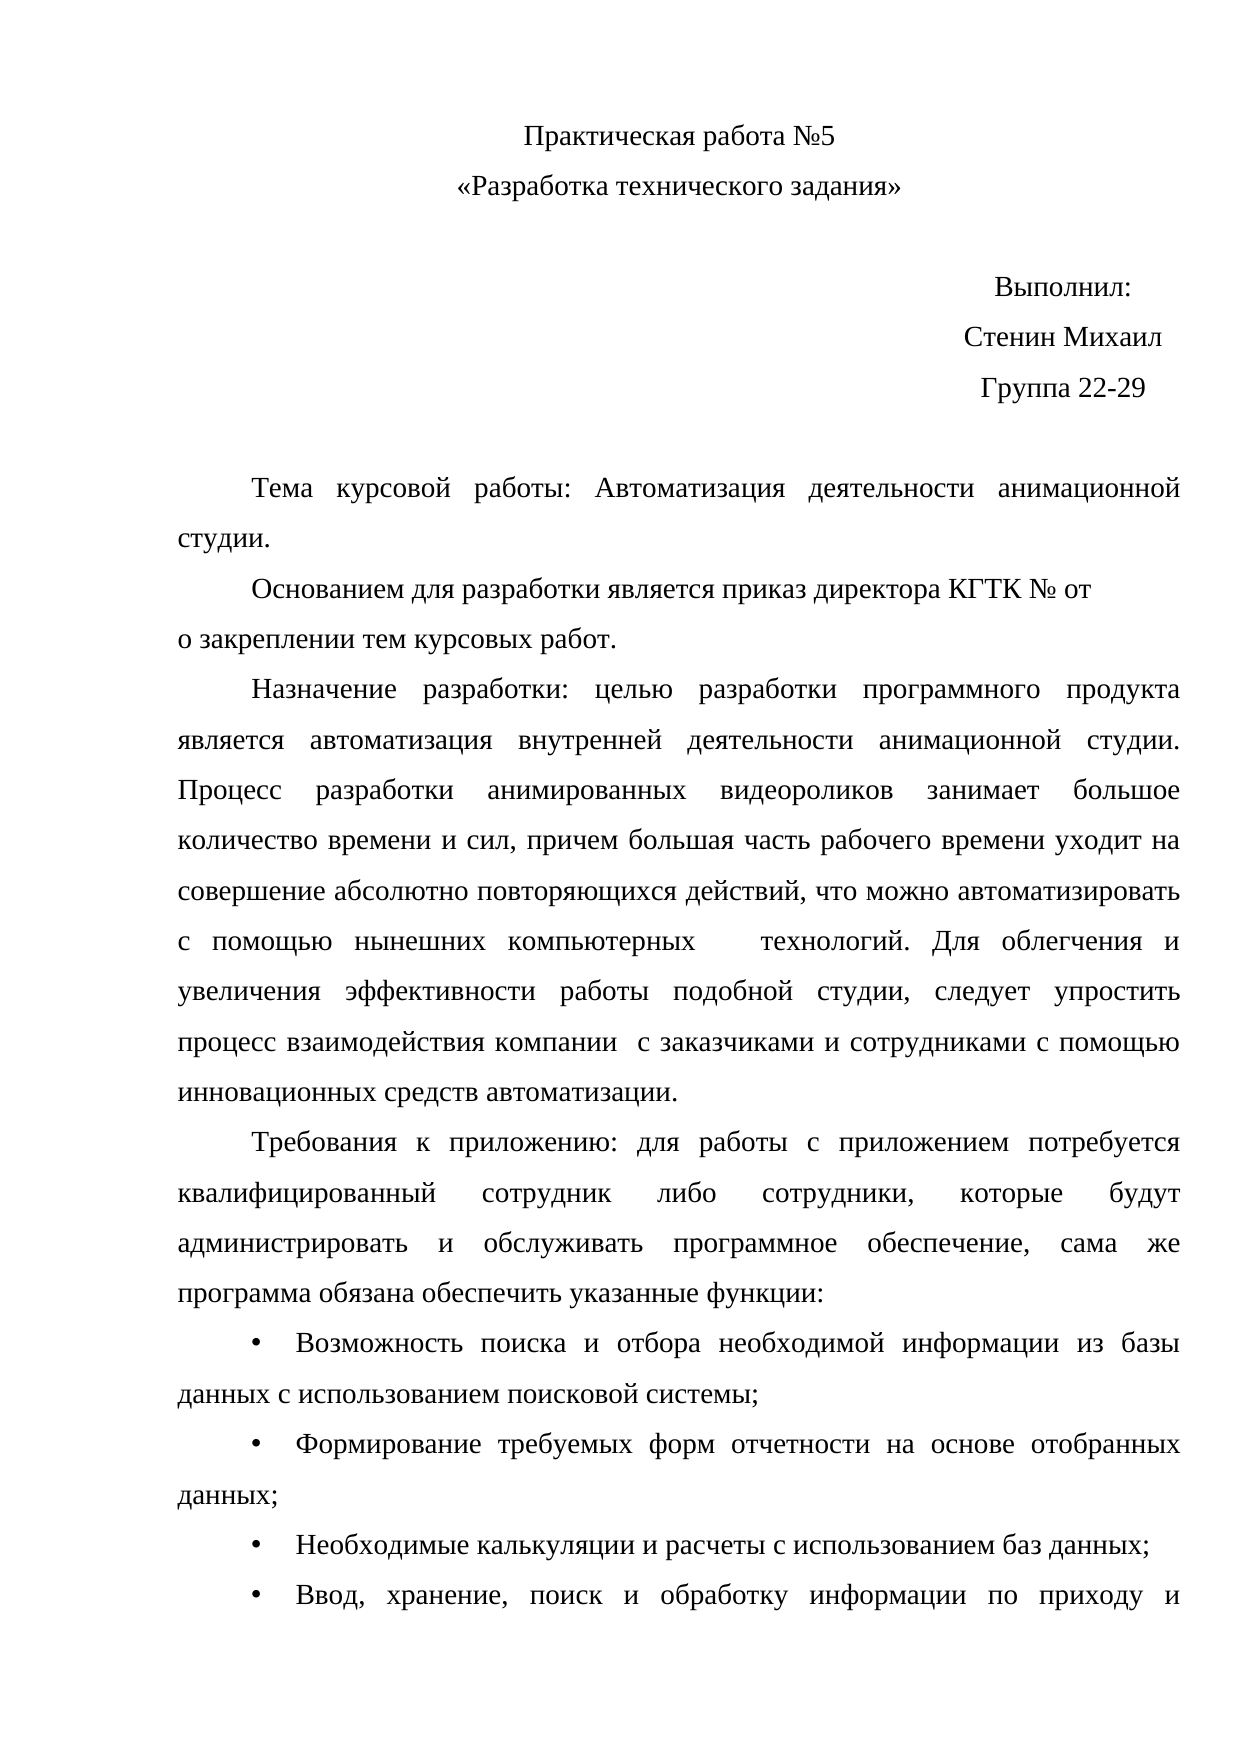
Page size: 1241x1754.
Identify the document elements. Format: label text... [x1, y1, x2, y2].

list Необходимые калькуляции и расчеты с использованием баз данных; [177, 1527, 1181, 1561]
text Тема курсовой работы: Автоматизация деятельности анимационной студии. [177, 470, 1181, 554]
text Требования к приложению: для работы с приложением потребуется квалифицированный сотрудник либо сотрудники, которые будут администрировать и обслуживать программное обеспечение, сама же программа обязана обеспечить указанные функции: [177, 1124, 1181, 1309]
text Назначение разработки: целью разработки программного продукта является автоматизация внутренней деятельности анимационной студии. Процесс разработки анимированных видеороликов занимает большое количество времени и сил, причем большая часть рабочего времени уходит на совершение абсолютно повторяющихся действий, что можно автоматизировать с помощью нынешних компьютерных технологий. Для облегчения и увеличения эффективности работы подобной студии, следует упростить процесс взаимодействия компании с заказчиками и сотрудниками с помощью инновационных средств автоматизации. [177, 672, 1181, 1108]
list Ввод, хранение, поиск и обработку информации по приходу и [177, 1577, 1181, 1611]
text Практическая работа №5 [177, 118, 1181, 152]
text Выполнил: [945, 269, 1181, 303]
list Возможность поиска и отбора необходимой информации из базы данных с использованием поисковой системы; [177, 1326, 1181, 1409]
text Основанием для разработки является приказ директора КГТК № от [177, 571, 1181, 604]
list Формирование требуемых форм отчетности на основе отобранных данных; [177, 1426, 1181, 1510]
text о закреплении тем курсовых работ. [177, 621, 1181, 655]
text Группа 22-29 [945, 370, 1181, 403]
text «Разработка технического задания» [177, 168, 1181, 202]
text Стенин Михаил [945, 319, 1181, 353]
